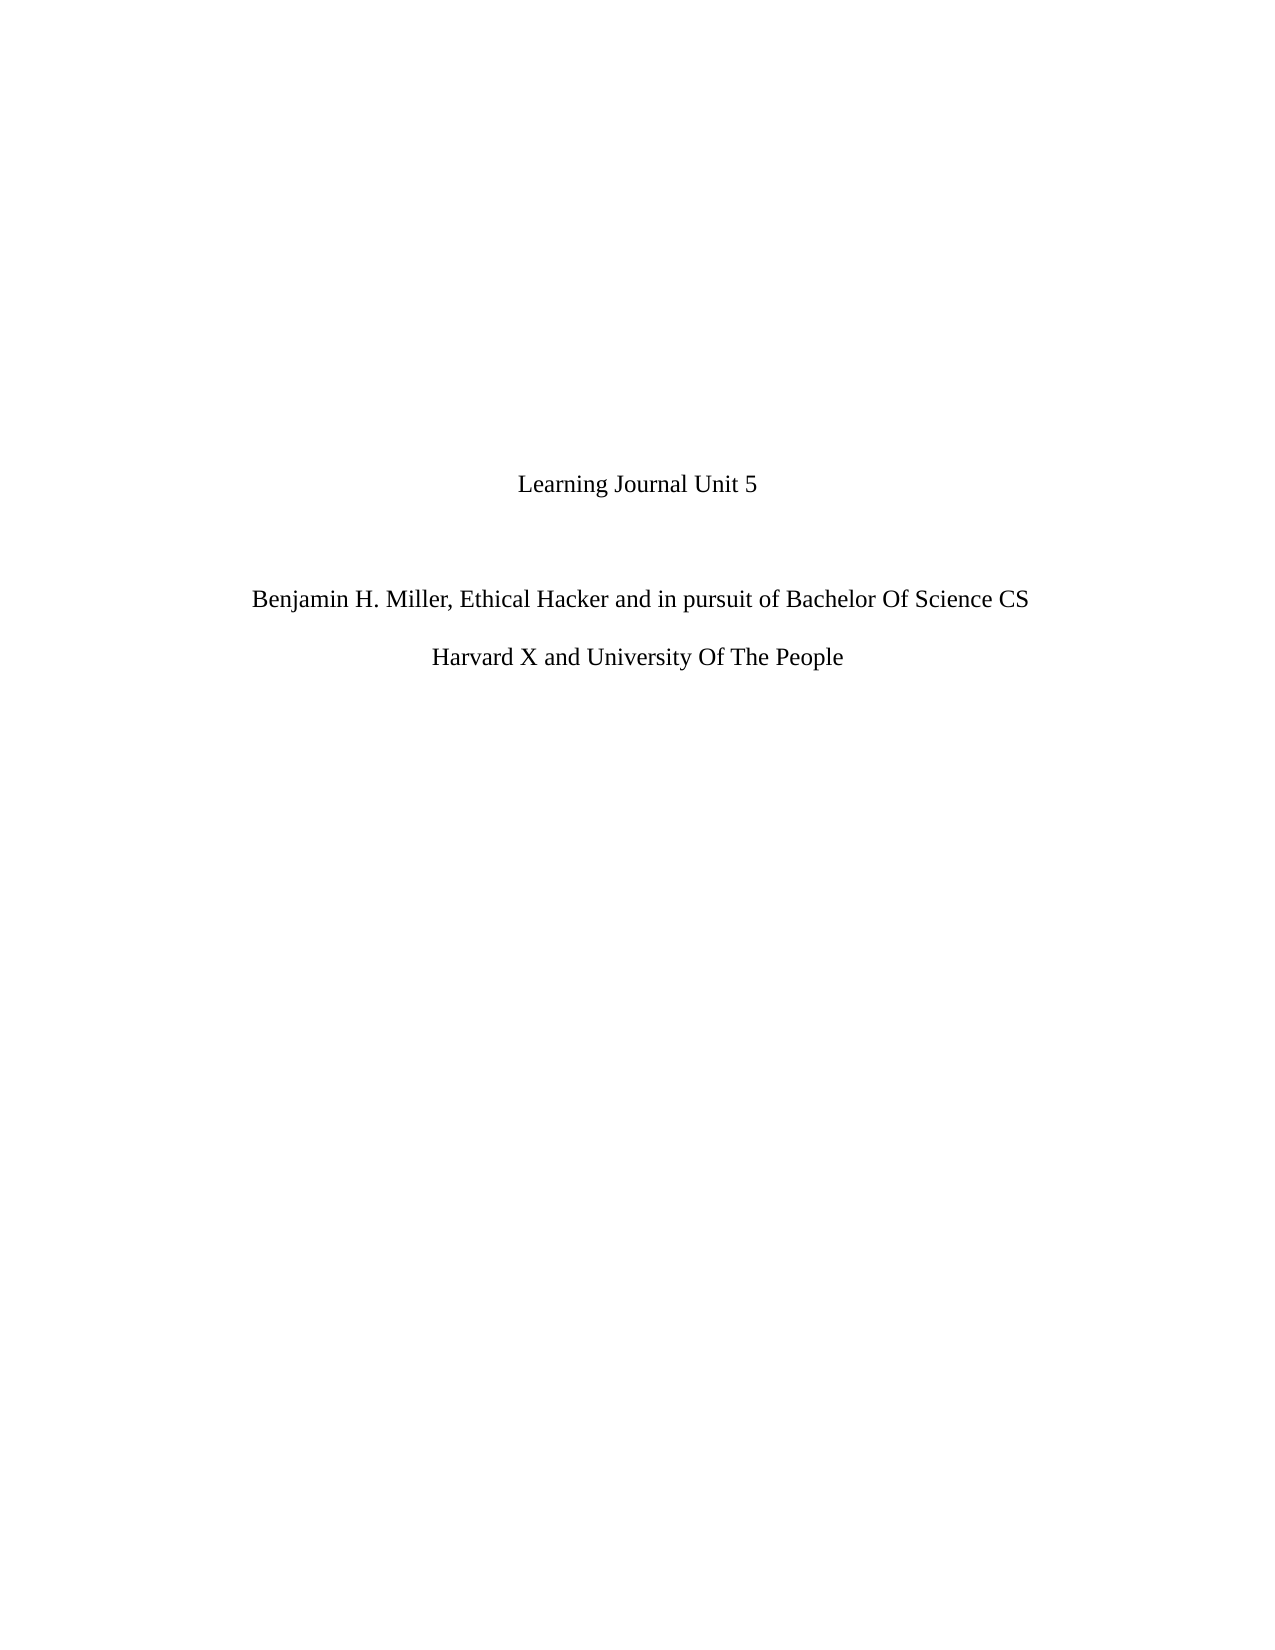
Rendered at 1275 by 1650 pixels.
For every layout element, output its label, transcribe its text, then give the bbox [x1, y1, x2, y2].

title Benjamin H. Miller, Ethical Hacker and in pursuit of Bachelor Of Science CS [118, 584, 1157, 613]
title Learning Journal Unit 5 [118, 469, 1157, 498]
title Harvard X and University Of The People [118, 642, 1157, 671]
